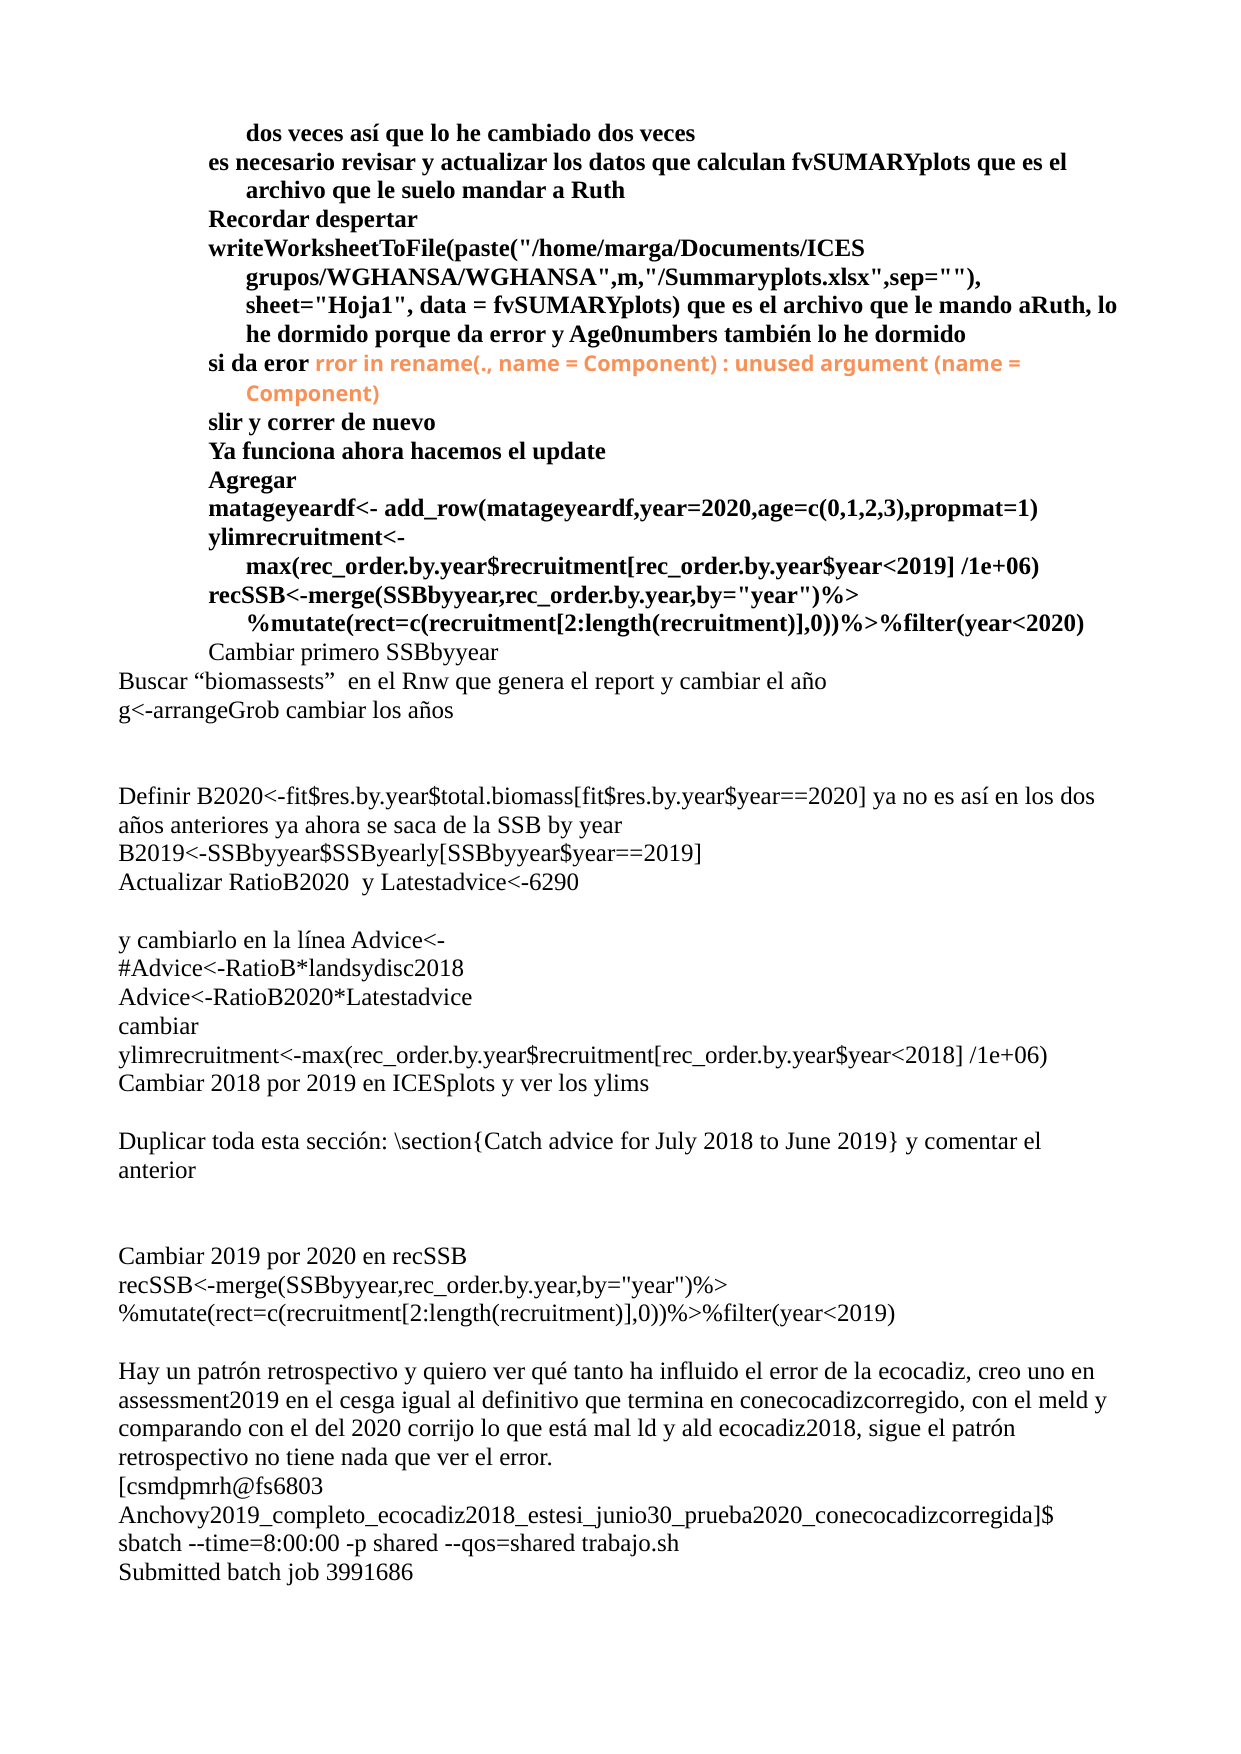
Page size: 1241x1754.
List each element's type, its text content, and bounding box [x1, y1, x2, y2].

text es necesario revisar y actualizar los datos que calculan fvSUMARYplots que es el archivo que le suelo mandar a Ruth [208, 147, 1122, 204]
text recSSB<-merge(SSBbyyear,rec_order.by.year,by="year")%>%mutate(rect=c(recruitment[2:length(recruitment)],0))%>%filter(year<2019) [118, 1270, 1122, 1327]
text recSSB<-merge(SSBbyyear,rec_order.by.year,by="year")%>%mutate(rect=c(recruitment[2:length(recruitment)],0))%>%filter(year<2020) [208, 580, 1122, 637]
text Definir B2020<-fit$res.by.year$total.biomass[fit$res.by.year$year==2020] ya no es así en los dos años anteriores ya ahora se saca de la SSB by year [118, 781, 1122, 838]
text Cambiar 2019 por 2020 en recSSB [118, 1241, 1122, 1270]
text Hay un patrón retrospectivo y quiero ver qué tanto ha influido el error de la ecocadiz, creo uno en assessment2019 en el cesga igual al definitivo que termina en conecocadizcorregido, con el meld y comparando con el del 2020 corrijo lo que está mal ld y ald ecocadiz2018, sigue el patrón retrospectivo no tiene nada que ver el error. [118, 1356, 1122, 1471]
text writeWorksheetToFile(paste("/home/marga/Documents/ICES grupos/WGHANSA/WGHANSA",m,"/Summaryplots.xlsx",sep=""), sheet="Hoja1", data = fvSUMARYplots) que es el archivo que le mando aRuth, lo he dormido porque da error y Age0numbers también lo he dormido [208, 233, 1122, 348]
text Duplicar toda esta sección: \section{Catch advice for July 2018 to June 2019} y comentar el anterior [118, 1126, 1122, 1183]
text Agregar [208, 465, 1122, 493]
text Buscar “biomassests” en el Rnw que genera el report y cambiar el año [118, 666, 1122, 695]
text slir y correr de nuevo [208, 407, 1122, 436]
text Actualizar RatioB2020 y Latestadvice<-6290 [118, 867, 1122, 896]
text ylimrecruitment<-max(rec_order.by.year$recruitment[rec_order.by.year$year<2019] /1e+06) [208, 522, 1122, 580]
text y cambiarlo en la línea Advice<- [118, 925, 1122, 953]
text Ya funciona ahora hacemos el update [208, 436, 1122, 465]
text si da eror rror in rename(., name = Component) : unused argument (name = Component) [208, 348, 1122, 407]
text #Advice<-RatioB*landsydisc2018 [118, 953, 1122, 982]
text [csmdpmrh@fs6803 Anchovy2019_completo_ecocadiz2018_estesi_junio30_prueba2020_conecocadizcorregida]$ sbatch --time=8:00:00 -p shared --qos=shared trabajo.sh [118, 1471, 1122, 1557]
text Submitted batch job 3991686 [118, 1557, 1122, 1586]
text Cambiar 2018 por 2019 en ICESplots y ver los ylims [118, 1068, 1122, 1097]
text g<-arrangeGrob cambiar los años [118, 695, 1122, 723]
text dos veces así que lo he cambiado dos veces [208, 118, 1122, 147]
text Advice<-RatioB2020*Latestadvice [118, 982, 1122, 1011]
text Cambiar primero SSBbyyear [208, 637, 1122, 666]
text ylimrecruitment<-max(rec_order.by.year$recruitment[rec_order.by.year$year<2018] /1e+06) [118, 1040, 1122, 1068]
text matageyeardf<- add_row(matageyeardf,year=2020,age=c(0,1,2,3),propmat=1) [208, 493, 1122, 522]
text B2019<-SSBbyyear$SSByearly[SSBbyyear$year==2019] [118, 838, 1122, 867]
text Recordar despertar [208, 204, 1122, 233]
text cambiar [118, 1011, 1122, 1040]
